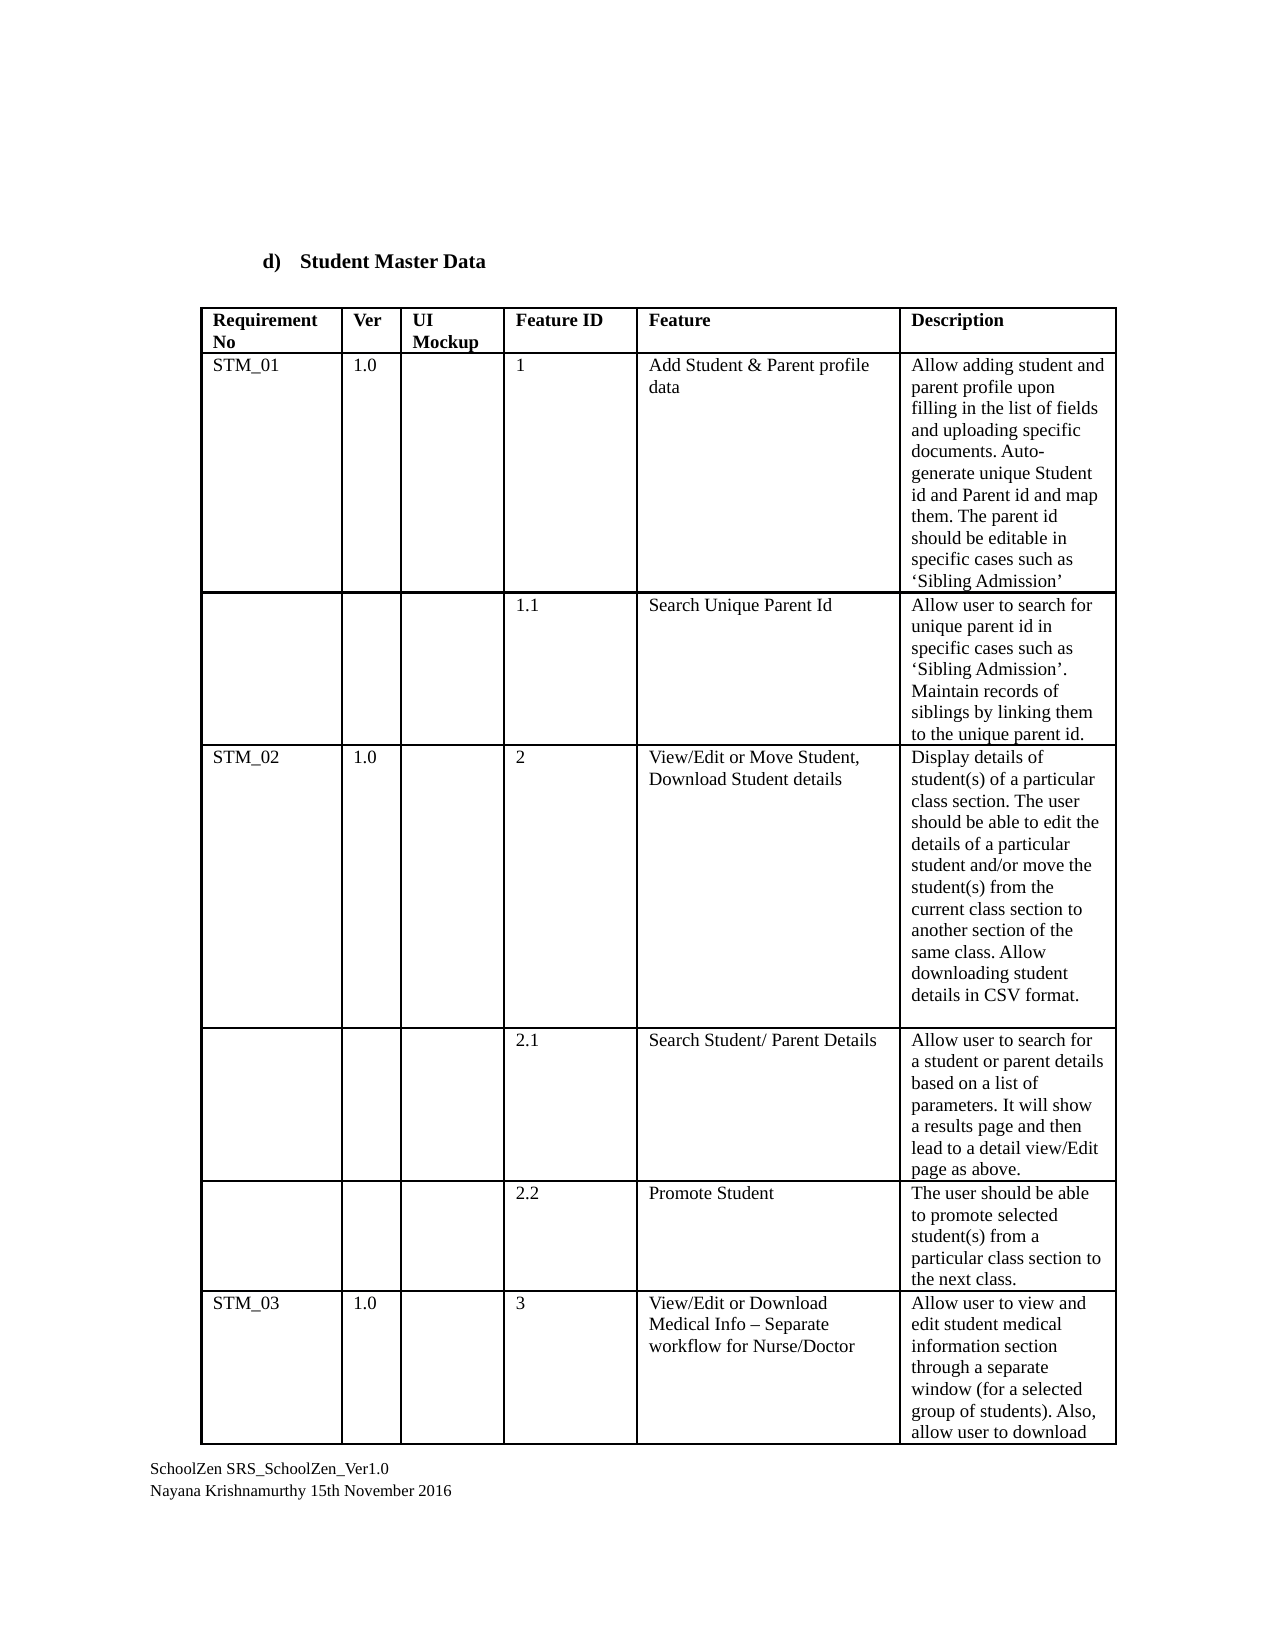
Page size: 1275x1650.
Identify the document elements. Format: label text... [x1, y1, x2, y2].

table_cell Display details of student(s) of a particular class section. The user should be able to edit the details of a particular student and/or move the student(s) from the current class section to another section of the same class. Allow downloading student details in CSV format. [901, 746, 1115, 1027]
table_cell 2 [505, 746, 636, 1027]
table_cell View/Edit or Download Medical Info – Separate workflow for Nurse/Doctor [638, 1292, 899, 1443]
table_cell STM_02 [203, 746, 341, 1027]
table_cell Search Student/ Parent Details [638, 1029, 899, 1180]
table_cell [203, 594, 341, 744]
table_cell [402, 746, 503, 1027]
table_cell Allow user to search for a student or parent details based on a list of parameters. It will show a results page and then lead to a detail view/Edit page as above. [901, 1029, 1115, 1180]
table_cell [203, 1029, 341, 1180]
table_cell Promote Student [638, 1182, 899, 1290]
table_header UI Mockup [402, 309, 503, 352]
table_header Description [901, 309, 1115, 352]
table_cell 1.0 [343, 1292, 400, 1443]
table_cell Allow user to search for unique parent id in specific cases such as ‘Sibling Admission’. Maintain records of siblings by linking them to the unique parent id. [901, 594, 1115, 744]
table_cell Search Unique Parent Id [638, 594, 899, 744]
table_cell 2.1 [505, 1029, 636, 1180]
table_cell [343, 1182, 400, 1290]
table_header Feature ID [505, 309, 636, 352]
table_header Requirement No [203, 309, 341, 352]
table_cell STM_03 [203, 1292, 341, 1443]
table_cell Add Student & Parent profile data [638, 354, 899, 591]
table_header Feature [638, 309, 899, 352]
list Student Master Data [262, 249, 1125, 273]
table_cell [402, 1292, 503, 1443]
table_cell STM_01 [203, 354, 341, 591]
table_cell [402, 594, 503, 744]
table_cell [402, 1182, 503, 1290]
table_header Ver [343, 309, 400, 352]
table_cell 1 [505, 354, 636, 591]
table_cell [343, 594, 400, 744]
table_cell [343, 1029, 400, 1180]
table_cell The user should be able to promote selected student(s) from a particular class section to the next class. [901, 1182, 1115, 1290]
table_cell Allow user to view and edit student medical information section through a separate window (for a selected group of students). Also, allow user to download [901, 1292, 1115, 1443]
table_cell View/Edit or Move Student, Download Student details [638, 746, 899, 1027]
table_cell 1.0 [343, 746, 400, 1027]
table_cell [203, 1182, 341, 1290]
table_cell 1.0 [343, 354, 400, 591]
table_cell [402, 354, 503, 591]
table_cell 3 [505, 1292, 636, 1443]
table_cell 1.1 [505, 594, 636, 744]
table_cell Allow adding student and parent profile upon filling in the list of fields and uploading specific documents. Auto-generate unique Student id and Parent id and map them. The parent id should be editable in specific cases such as ‘Sibling Admission’ [901, 354, 1115, 591]
table_cell [402, 1029, 503, 1180]
table_cell 2.2 [505, 1182, 636, 1290]
